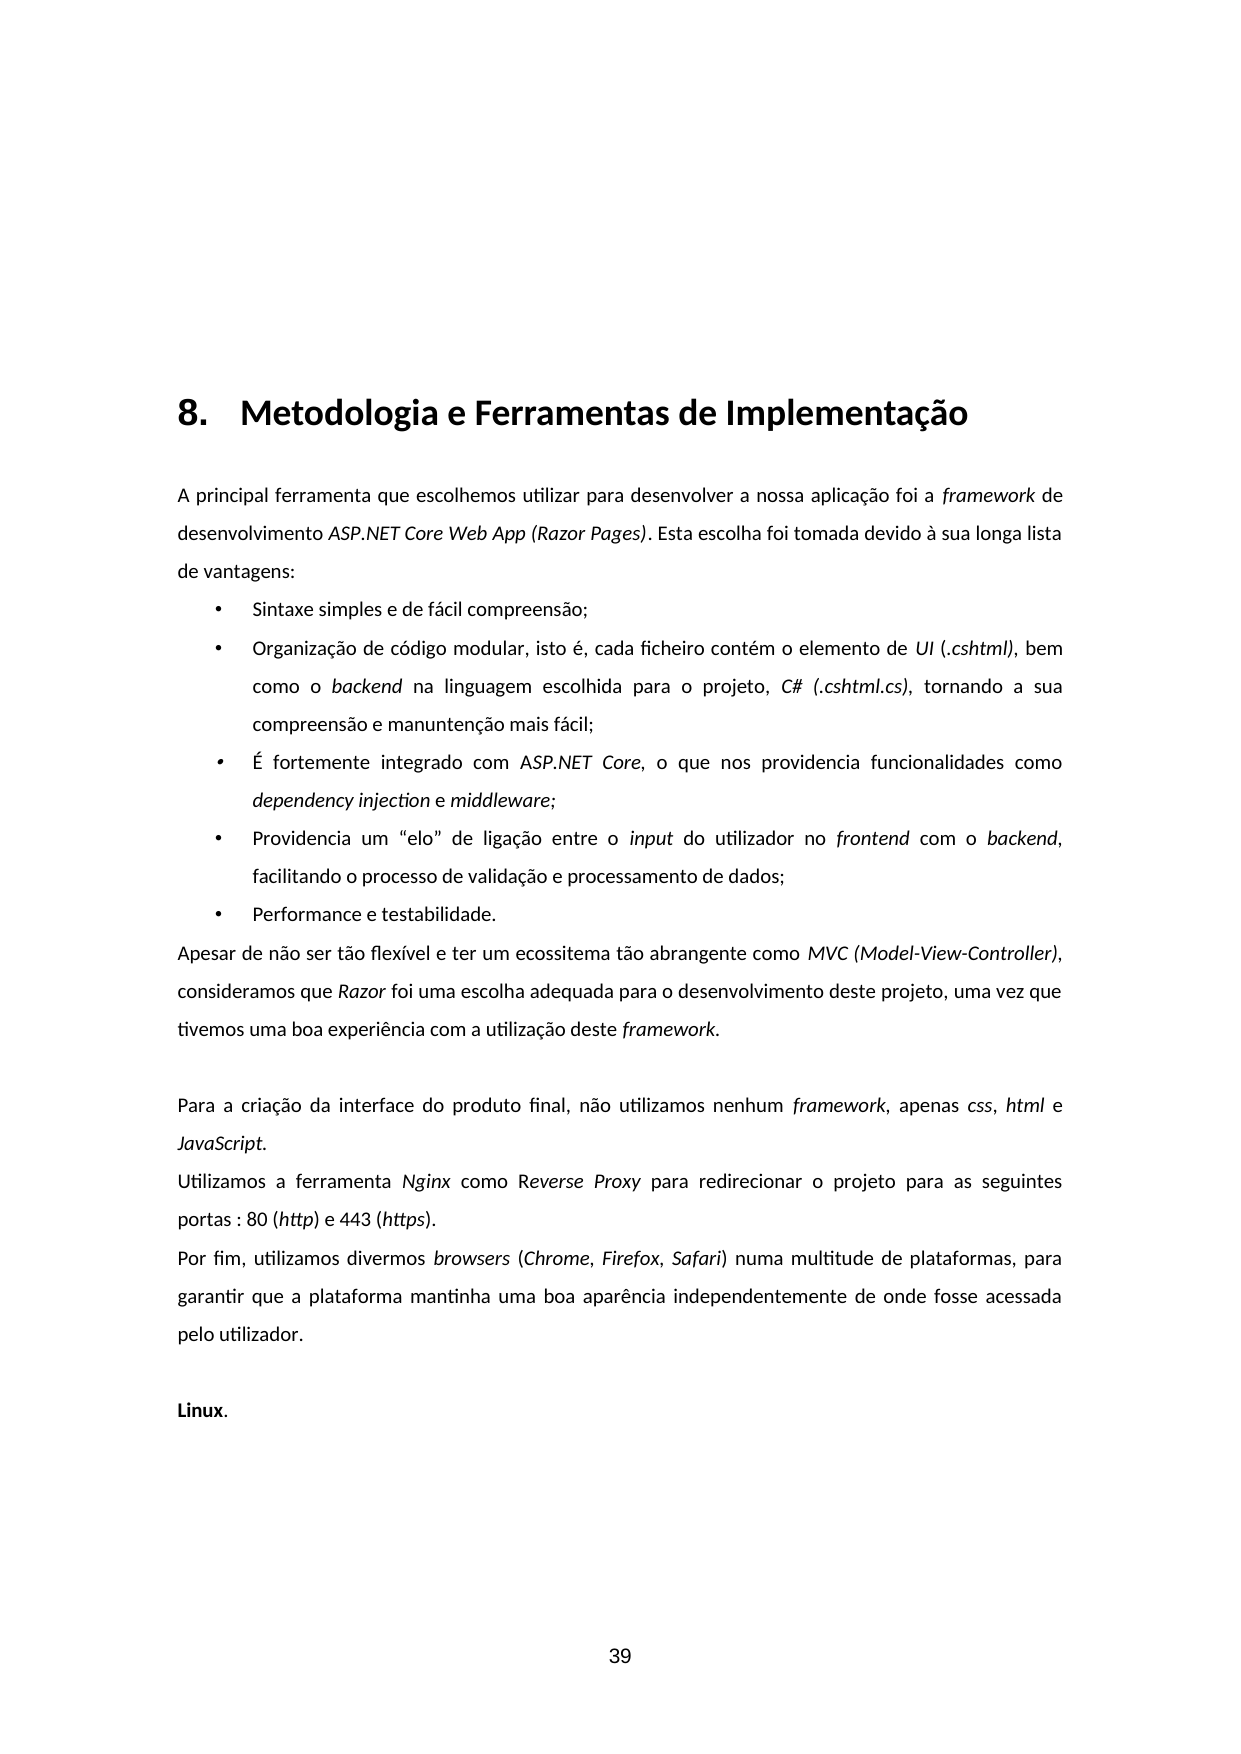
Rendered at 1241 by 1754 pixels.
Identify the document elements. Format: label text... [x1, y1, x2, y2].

list Providencia um “elo” de ligação entre o input do utilizador no frontend com o backend, facilitando o processo de validação e processamento de dados; [215, 825, 1063, 889]
text Linux. [177, 1397, 1063, 1423]
text A principal ferramenta que escolhemos utilizar para desenvolver a nossa aplicação foi a framework de desenvolvimento ASP.NET Core Web App (Razor Pages). Esta escolha foi tomada devido à sua longa lista de vantagens: [177, 482, 1063, 584]
list Sintaxe simples e de fácil compreensão; [215, 597, 1063, 622]
list Performance e testabilidade. [215, 902, 1063, 927]
text Apesar de não ser tão flexível e ter um ecossitema tão abrangente como MVC (Model-View-Controller), consideramos que Razor foi uma escolha adequada para o desenvolvimento deste projeto, uma vez que tivemos uma boa experiência com a utilização deste framework. [177, 940, 1063, 1041]
text Para a criação da interface do produto final, não utilizamos nenhum framework, apenas css, html e JavaScript. [177, 1092, 1063, 1156]
list É fortemente integrado com ASP.NET Core, o que nos providencia funcionalidades como dependency injection e middleware; [215, 749, 1063, 813]
subtitle Metodologia e Ferramentas de Implementação [177, 388, 1063, 434]
text Por fim, utilizamos divermos browsers (Chrome, Firefox, Safari) numa multitude de plataformas, para garantir que a plataforma mantinha uma boa aparência independentemente de onde fosse acessada pelo utilizador. [177, 1245, 1063, 1346]
list Organização de código modular, isto é, cada ficheiro contém o elemento de UI (.cshtml), bem como o backend na linguagem escolhida para o projeto, C# (.cshtml.cs), tornando a sua compreensão e manuntenção mais fácil; [215, 635, 1063, 736]
text Utilizamos a ferramenta Nginx como Reverse Proxy para redirecionar o projeto para as seguintes portas : 80 (http) e 443 (https). [177, 1168, 1063, 1232]
